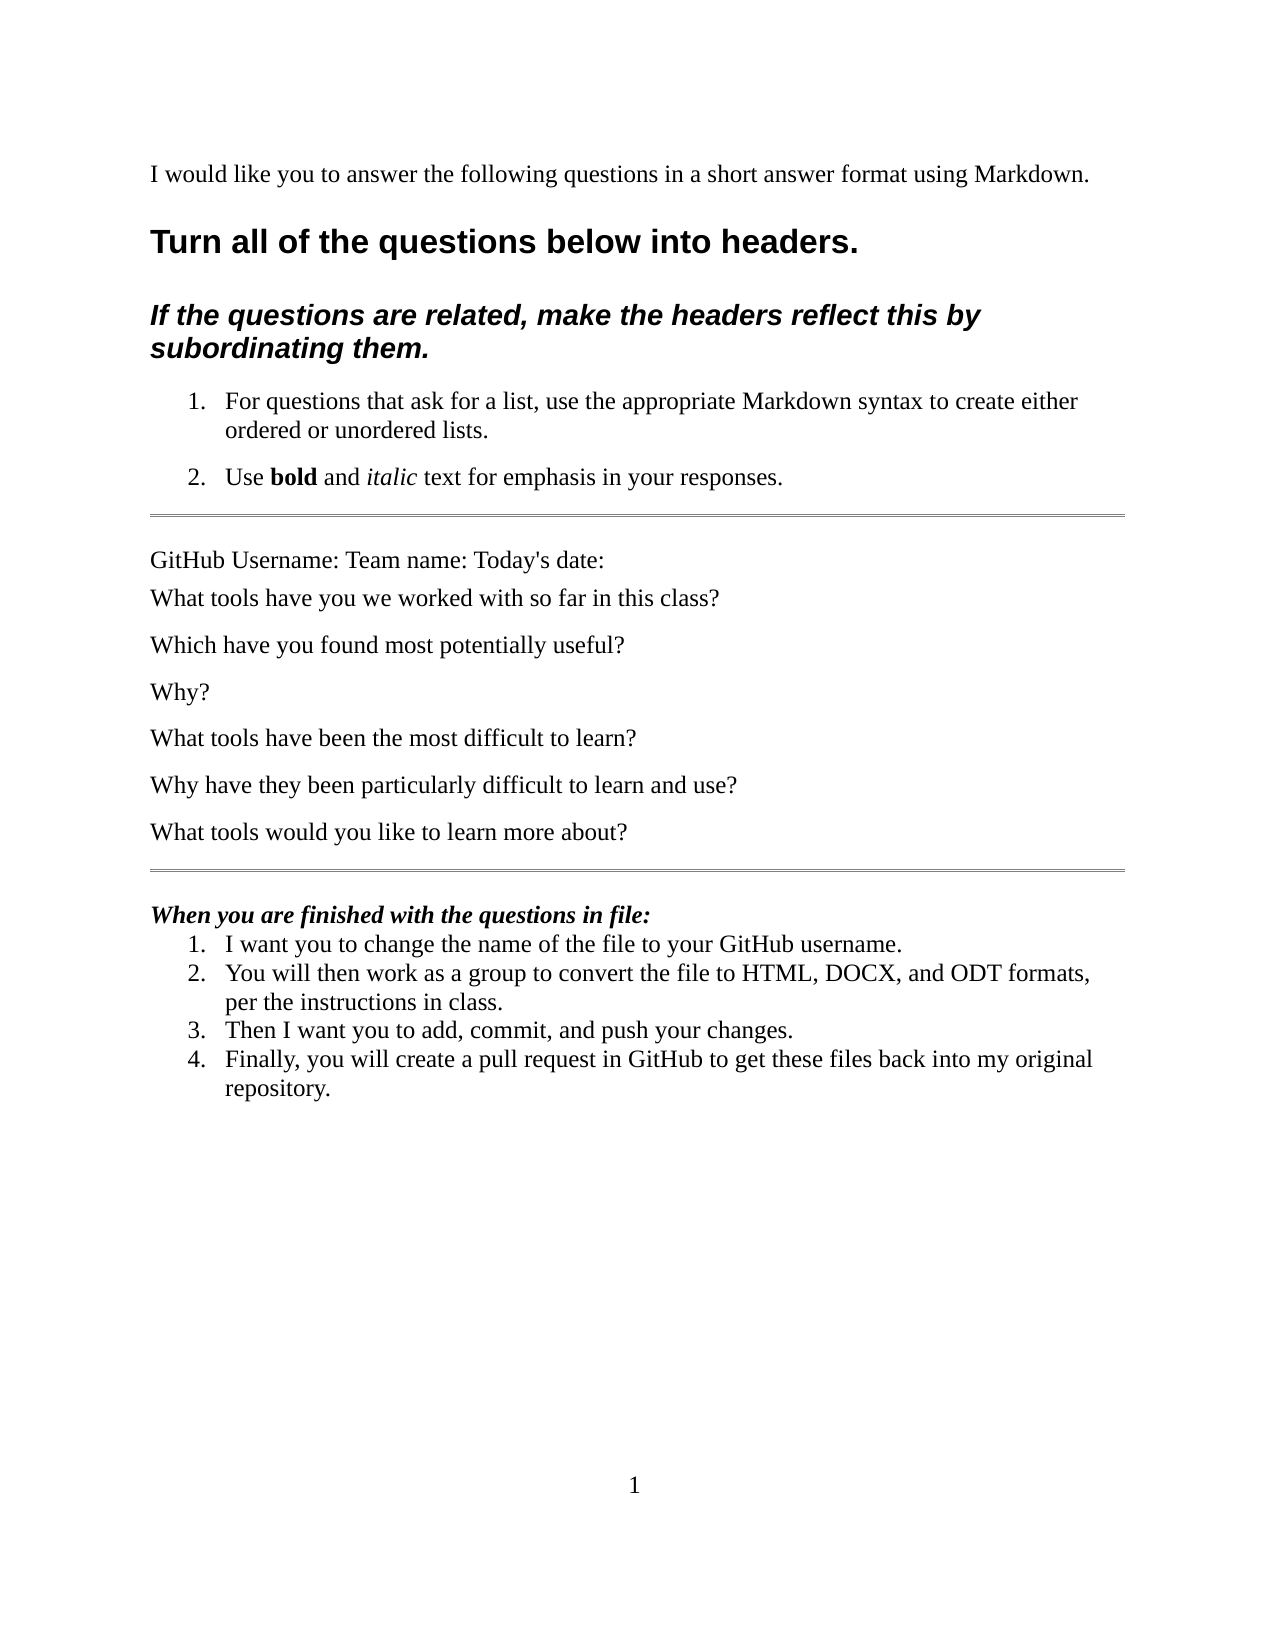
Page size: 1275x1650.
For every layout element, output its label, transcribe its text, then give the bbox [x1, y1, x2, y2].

subtitle Turn all of the questions below into headers. [150, 222, 1125, 260]
text When you are finished with the questions in file: [150, 901, 1125, 929]
text What tools have been the most difficult to learn? [150, 723, 1125, 752]
text Why have they been particularly difficult to learn and use? [150, 770, 1125, 799]
list You will then work as a group to convert the file to HTML, DOCX, and ODT formats, per the instructions in class. [187, 958, 1125, 1016]
list Use bold and italic text for emphasis in your responses. [187, 462, 1125, 491]
text What tools would you like to learn more about? [150, 817, 1125, 845]
list For questions that ask for a list, use the appropriate Markdown syntax to create either ordered or unordered lists. [187, 386, 1125, 444]
text Why? [150, 677, 1125, 705]
list Then I want you to add, commit, and push your changes. [187, 1016, 1125, 1044]
text I would like you to answer the following questions in a short answer format using Markdown. [150, 159, 1125, 188]
list Finally, you will create a pull request in GitHub to get these files back into my original repository. [187, 1044, 1125, 1102]
list I want you to change the name of the file to your GitHub username. [187, 929, 1125, 958]
subtitle If the questions are related, make the headers reflect this by subordinating them. [150, 298, 1125, 365]
text GitHub Username: Team name: Today's date: [150, 546, 1125, 574]
text Which have you found most potentially useful? [150, 630, 1125, 659]
text What tools have you we worked with so far in this class? [150, 583, 1125, 612]
